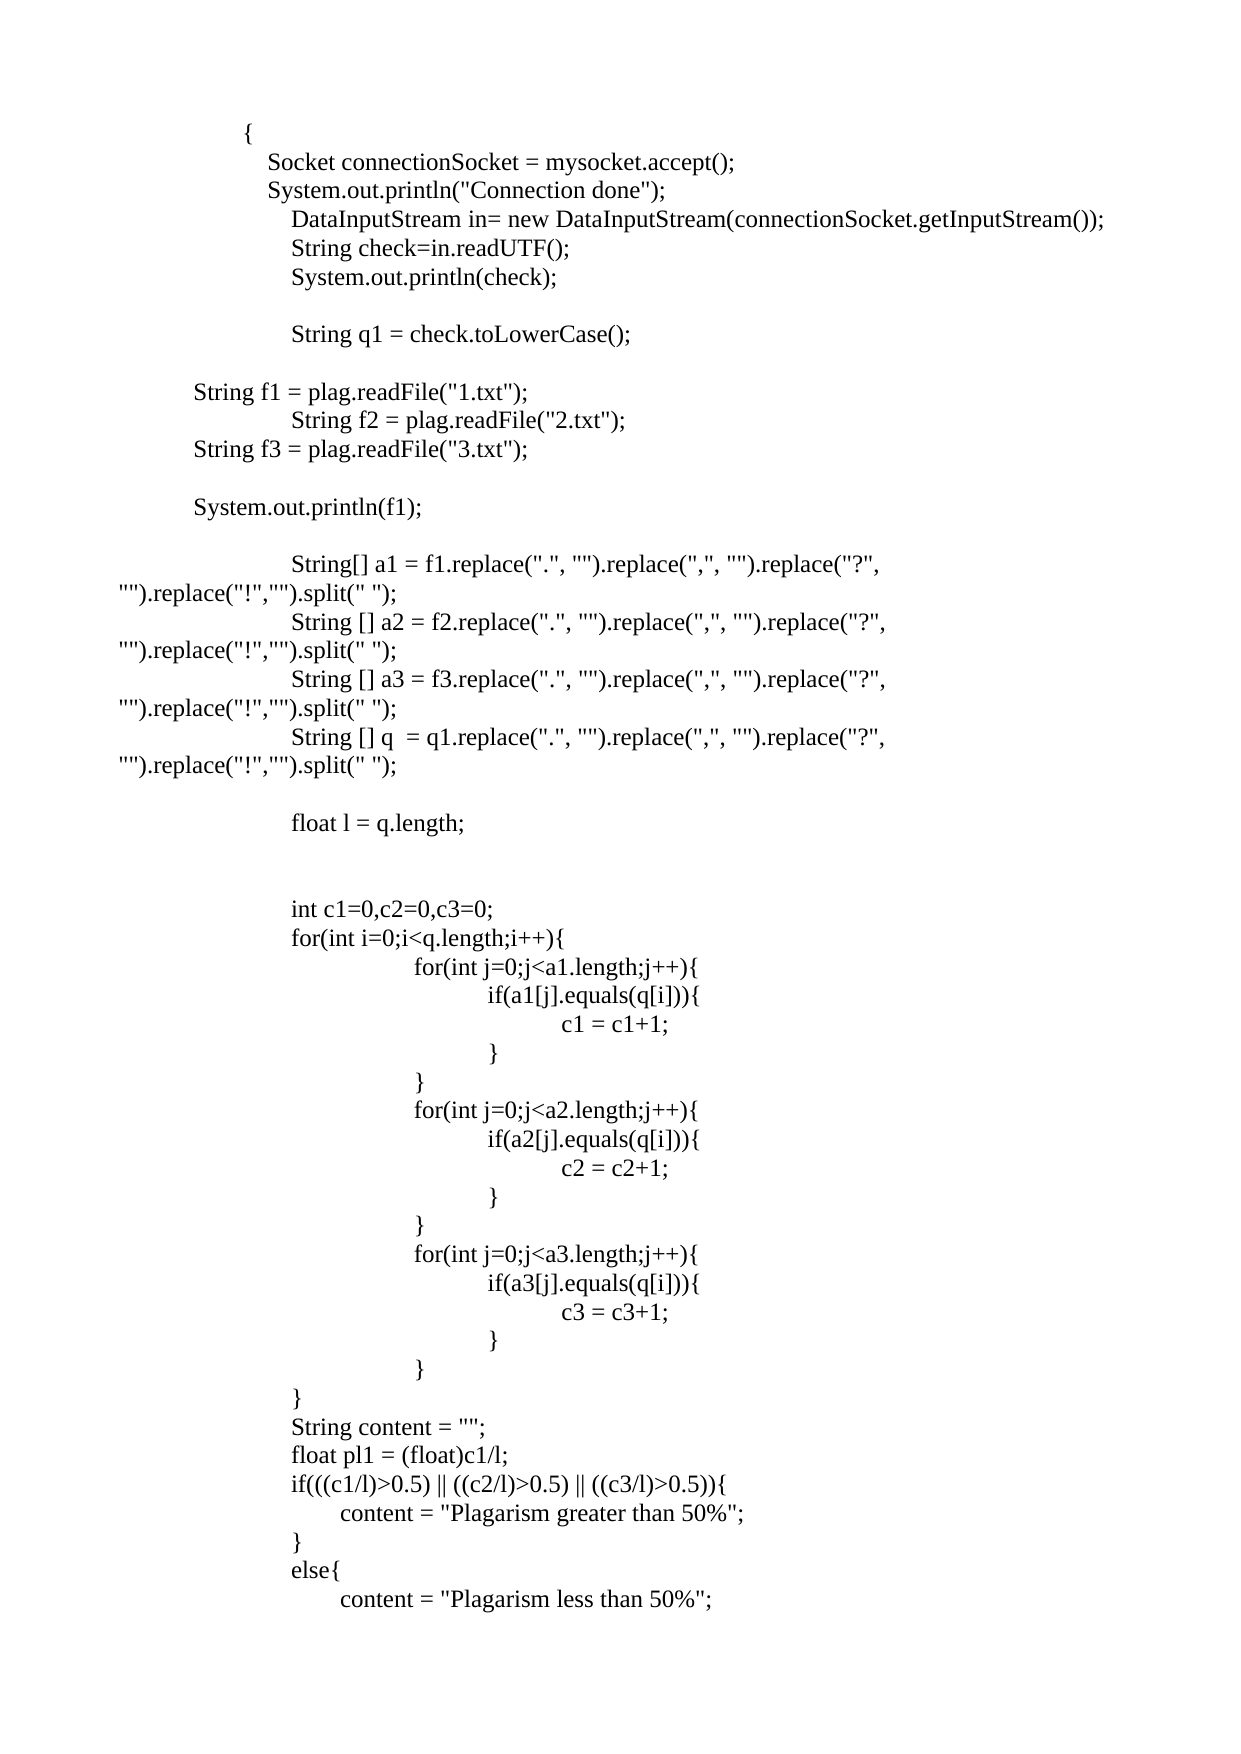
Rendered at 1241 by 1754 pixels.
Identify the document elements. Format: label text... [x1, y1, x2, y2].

text String content = ""; [118, 1412, 1122, 1441]
text if(((c1/l)>0.5) || ((c2/l)>0.5) || ((c3/l)>0.5)){ [118, 1469, 1122, 1498]
text for(int j=0;j<a1.length;j++){ [118, 952, 1122, 981]
text if(a3[j].equals(q[i])){ [118, 1268, 1122, 1297]
text } [118, 1383, 1122, 1412]
text { [118, 118, 1122, 147]
text String f3 = plag.readFile("3.txt"); [118, 434, 1122, 463]
text String [] q = q1.replace(".", "").replace(",", "").replace("?", "").replace("!","").split(" "); [118, 722, 1122, 779]
text System.out.println(f1); [118, 492, 1122, 521]
text String f1 = plag.readFile("1.txt"); [118, 377, 1122, 406]
text Socket connectionSocket = mysocket.accept(); [118, 147, 1122, 176]
text DataInputStream in= new DataInputStream(connectionSocket.getInputStream()); [118, 204, 1122, 233]
text content = "Plagarism greater than 50%"; [118, 1498, 1122, 1527]
text float l = q.length; [118, 808, 1122, 837]
text c1 = c1+1; [118, 1009, 1122, 1038]
text } [118, 1211, 1122, 1239]
text } [118, 1067, 1122, 1096]
text String check=in.readUTF(); [118, 233, 1122, 262]
text String q1 = check.toLowerCase(); [118, 319, 1122, 348]
text } [118, 1038, 1122, 1067]
text for(int i=0;i<q.length;i++){ [118, 923, 1122, 952]
text } [118, 1354, 1122, 1383]
text content = "Plagarism less than 50%"; [118, 1584, 1122, 1613]
text if(a1[j].equals(q[i])){ [118, 981, 1122, 1009]
text } [118, 1182, 1122, 1211]
text String [] a2 = f2.replace(".", "").replace(",", "").replace("?", "").replace("!","").split(" "); [118, 607, 1122, 664]
text if(a2[j].equals(q[i])){ [118, 1124, 1122, 1153]
text } [118, 1527, 1122, 1556]
text System.out.println("Connection done"); [118, 176, 1122, 204]
text else{ [118, 1556, 1122, 1584]
text for(int j=0;j<a2.length;j++){ [118, 1096, 1122, 1124]
text c2 = c2+1; [118, 1153, 1122, 1182]
text String [] a3 = f3.replace(".", "").replace(",", "").replace("?", "").replace("!","").split(" "); [118, 664, 1122, 722]
text } [118, 1326, 1122, 1354]
text int c1=0,c2=0,c3=0; [118, 894, 1122, 923]
text float pl1 = (float)c1/l; [118, 1441, 1122, 1469]
text String f2 = plag.readFile("2.txt"); [118, 406, 1122, 434]
text c3 = c3+1; [118, 1297, 1122, 1326]
text String[] a1 = f1.replace(".", "").replace(",", "").replace("?", "").replace("!","").split(" "); [118, 549, 1122, 607]
text for(int j=0;j<a3.length;j++){ [118, 1239, 1122, 1268]
text System.out.println(check); [118, 262, 1122, 291]
